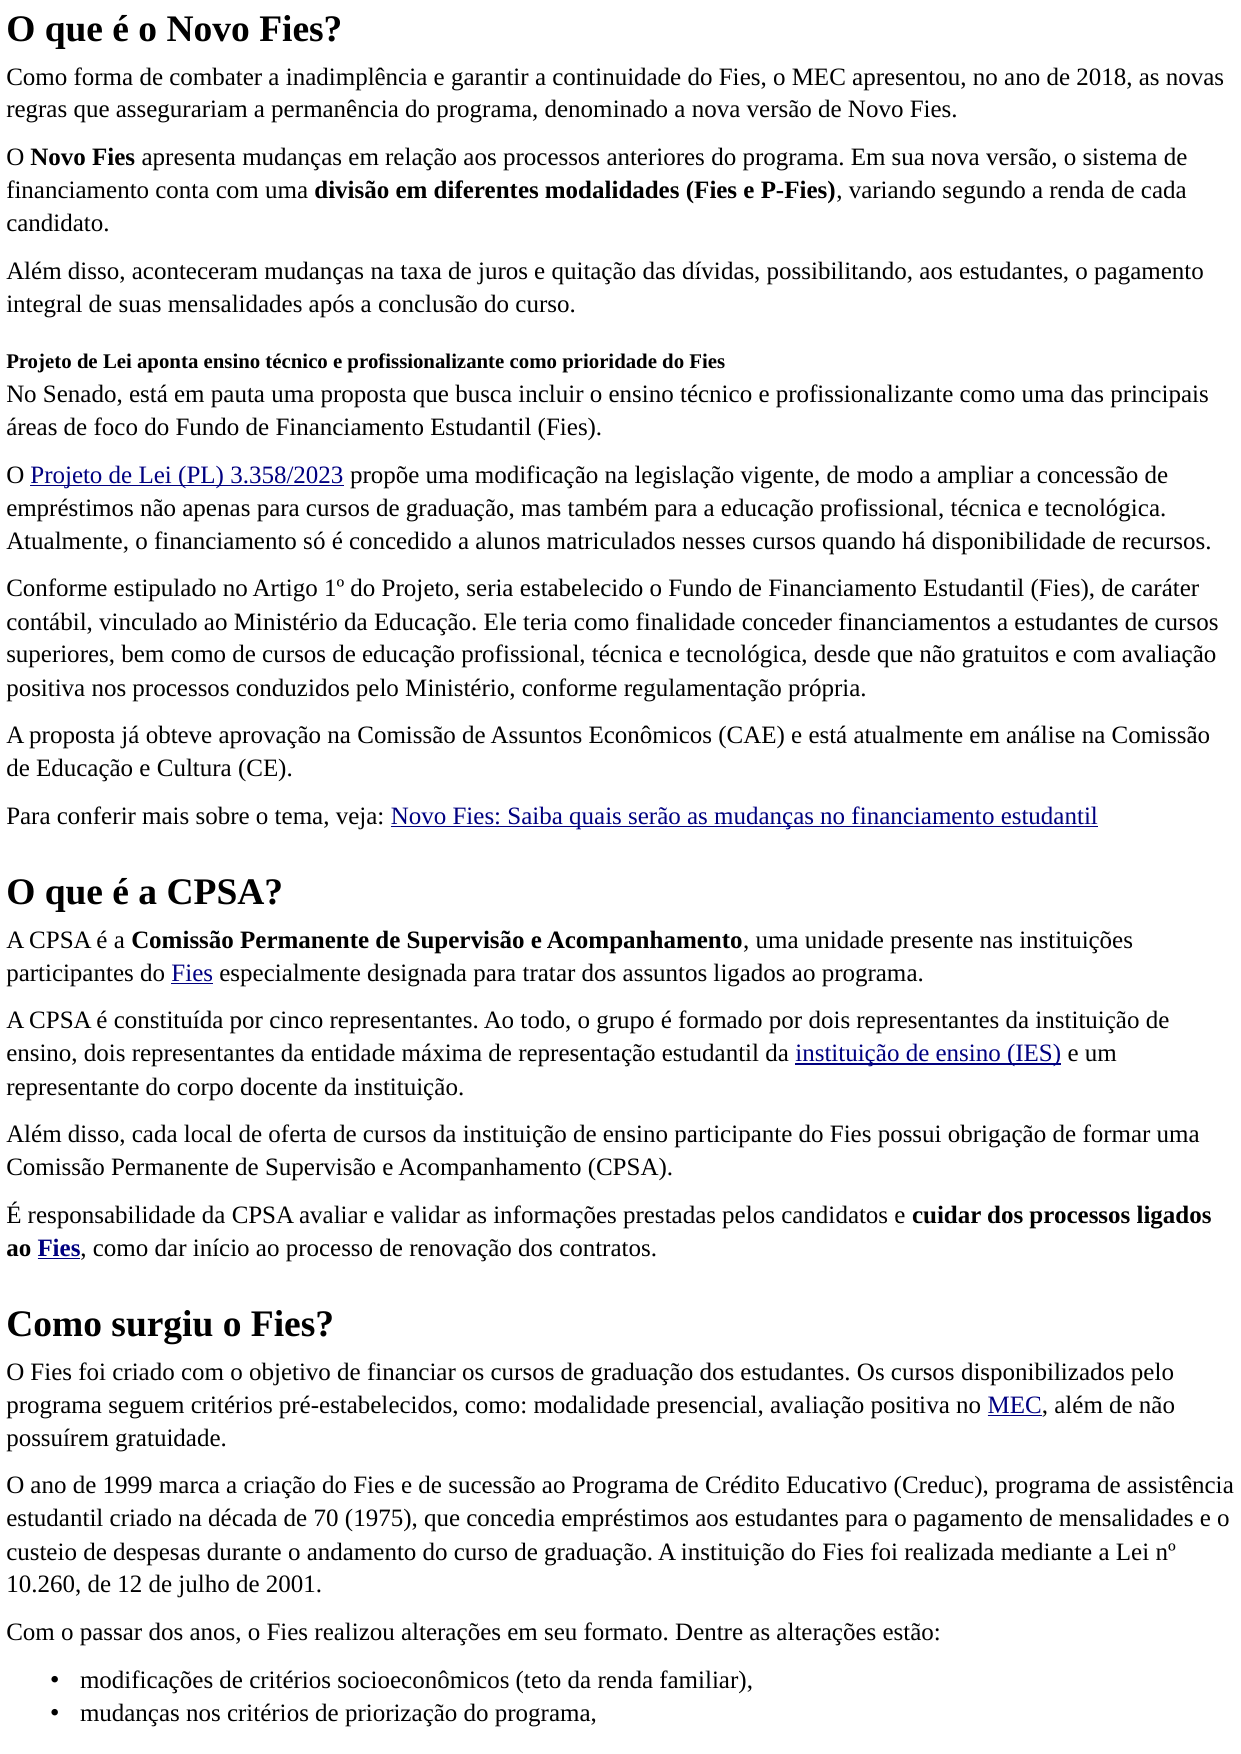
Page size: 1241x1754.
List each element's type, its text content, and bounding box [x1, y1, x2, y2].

text A CPSA é constituída por cinco representantes. Ao todo, o grupo é formado por dois representantes da instituição de ensino, dois representantes da entidade máxima de representação estudantil da instituição de ensino (IES) e um representante do corpo docente da instituição. [6, 1006, 1234, 1100]
text No Senado, está em pauta uma proposta que busca incluir o ensino técnico e profissionalizante como uma das principais áreas de foco do Fundo de Financiamento Estudantil (Fies). [6, 379, 1234, 441]
text Como forma de combater a inadimplência e garantir a continuidade do Fies, o MEC apresentou, no ano de 2018, as novas regras que assegurariam a permanência do programa, denominado a nova versão de Novo Fies. [6, 62, 1234, 123]
subtitle O que é a CPSA? [6, 869, 1234, 912]
text O Fies foi criado com o objetivo de financiar os cursos de graduação dos estudantes. Os cursos disponibilizados pelo programa seguem critérios pré-estabelecidos, como: modalidade presencial, avaliação positiva no MEC, além de não possuírem gratuidade. [6, 1357, 1234, 1452]
text Para conferir mais sobre o tema, veja: Novo Fies: Saiba quais serão as mudanças no financiamento estudantil [6, 801, 1234, 829]
subtitle Projeto de Lei aponta ensino técnico e profissionalizante como prioridade do Fies [6, 349, 1234, 373]
subtitle Como surgiu o Fies? [6, 1301, 1234, 1344]
text É responsabilidade da CPSA avaliar e validar as informações prestadas pelos candidatos e cuidar dos processos ligados ao Fies, como dar início ao processo de renovação dos contratos. [6, 1200, 1234, 1262]
text A CPSA é a Comissão Permanente de Supervisão e Acompanhamento, uma unidade presente nas instituições participantes do Fies especialmente designada para tratar dos assuntos ligados ao programa. [6, 925, 1234, 987]
subtitle O que é o Novo Fies? [6, 6, 1234, 49]
list modificações de critérios socioeconômicos (teto da renda familiar), [50, 1665, 1234, 1693]
text O ano de 1999 marca a criação do Fies e de sucessão ao Programa de Crédito Educativo (Creduc), programa de assistência estudantil criado na década de 70 (1975), que concedia empréstimos aos estudantes para o pagamento de mensalidades e o custeio de despesas durante o andamento do curso de graduação. A instituição do Fies foi realizada mediante a Lei nº 10.260, de 12 de julho de 2001. [6, 1471, 1234, 1598]
text O Projeto de Lei (PL) 3.358/2023 propõe uma modificação na legislação vigente, de modo a ampliar a concessão de empréstimos não apenas para cursos de graduação, mas também para a educação profissional, técnica e tecnológica. Atualmente, o financiamento só é concedido a alunos matriculados nesses cursos quando há disponibilidade de recursos. [6, 460, 1234, 555]
text Conforme estipulado no Artigo 1º do Projeto, seria estabelecido o Fundo de Financiamento Estudantil (Fies), de caráter contábil, vinculado ao Ministério da Educação. Ele teria como finalidade conceder financiamentos a estudantes de cursos superiores, bem como de cursos de educação profissional, técnica e tecnológica, desde que não gratuitos e com avaliação positiva nos processos conduzidos pelo Ministério, conforme regulamentação própria. [6, 573, 1234, 701]
list mudanças nos critérios de priorização do programa, [50, 1698, 1234, 1727]
text Além disso, cada local de oferta de cursos da instituição de ensino participante do Fies possui obrigação de formar uma Comissão Permanente de Supervisão e Acompanhamento (CPSA). [6, 1119, 1234, 1181]
text O Novo Fies apresenta mudanças em relação aos processos anteriores do programa. Em sua nova versão, o sistema de financiamento conta com uma divisão em diferentes modalidades (Fies e P-Fies), variando segundo a renda de cada candidato. [6, 142, 1234, 237]
text Além disso, aconteceram mudanças na taxa de juros e quitação das dívidas, possibilitando, aos estudantes, o pagamento integral de suas mensalidades após a conclusão do curso. [6, 256, 1234, 318]
text Com o passar dos anos, o Fies realizou alterações em seu formato. Dentre as alterações estão: [6, 1617, 1234, 1646]
text A proposta já obteve aprovação na Comissão de Assuntos Econômicos (CAE) e está atualmente em análise na Comissão de Educação e Cultura (CE). [6, 720, 1234, 782]
